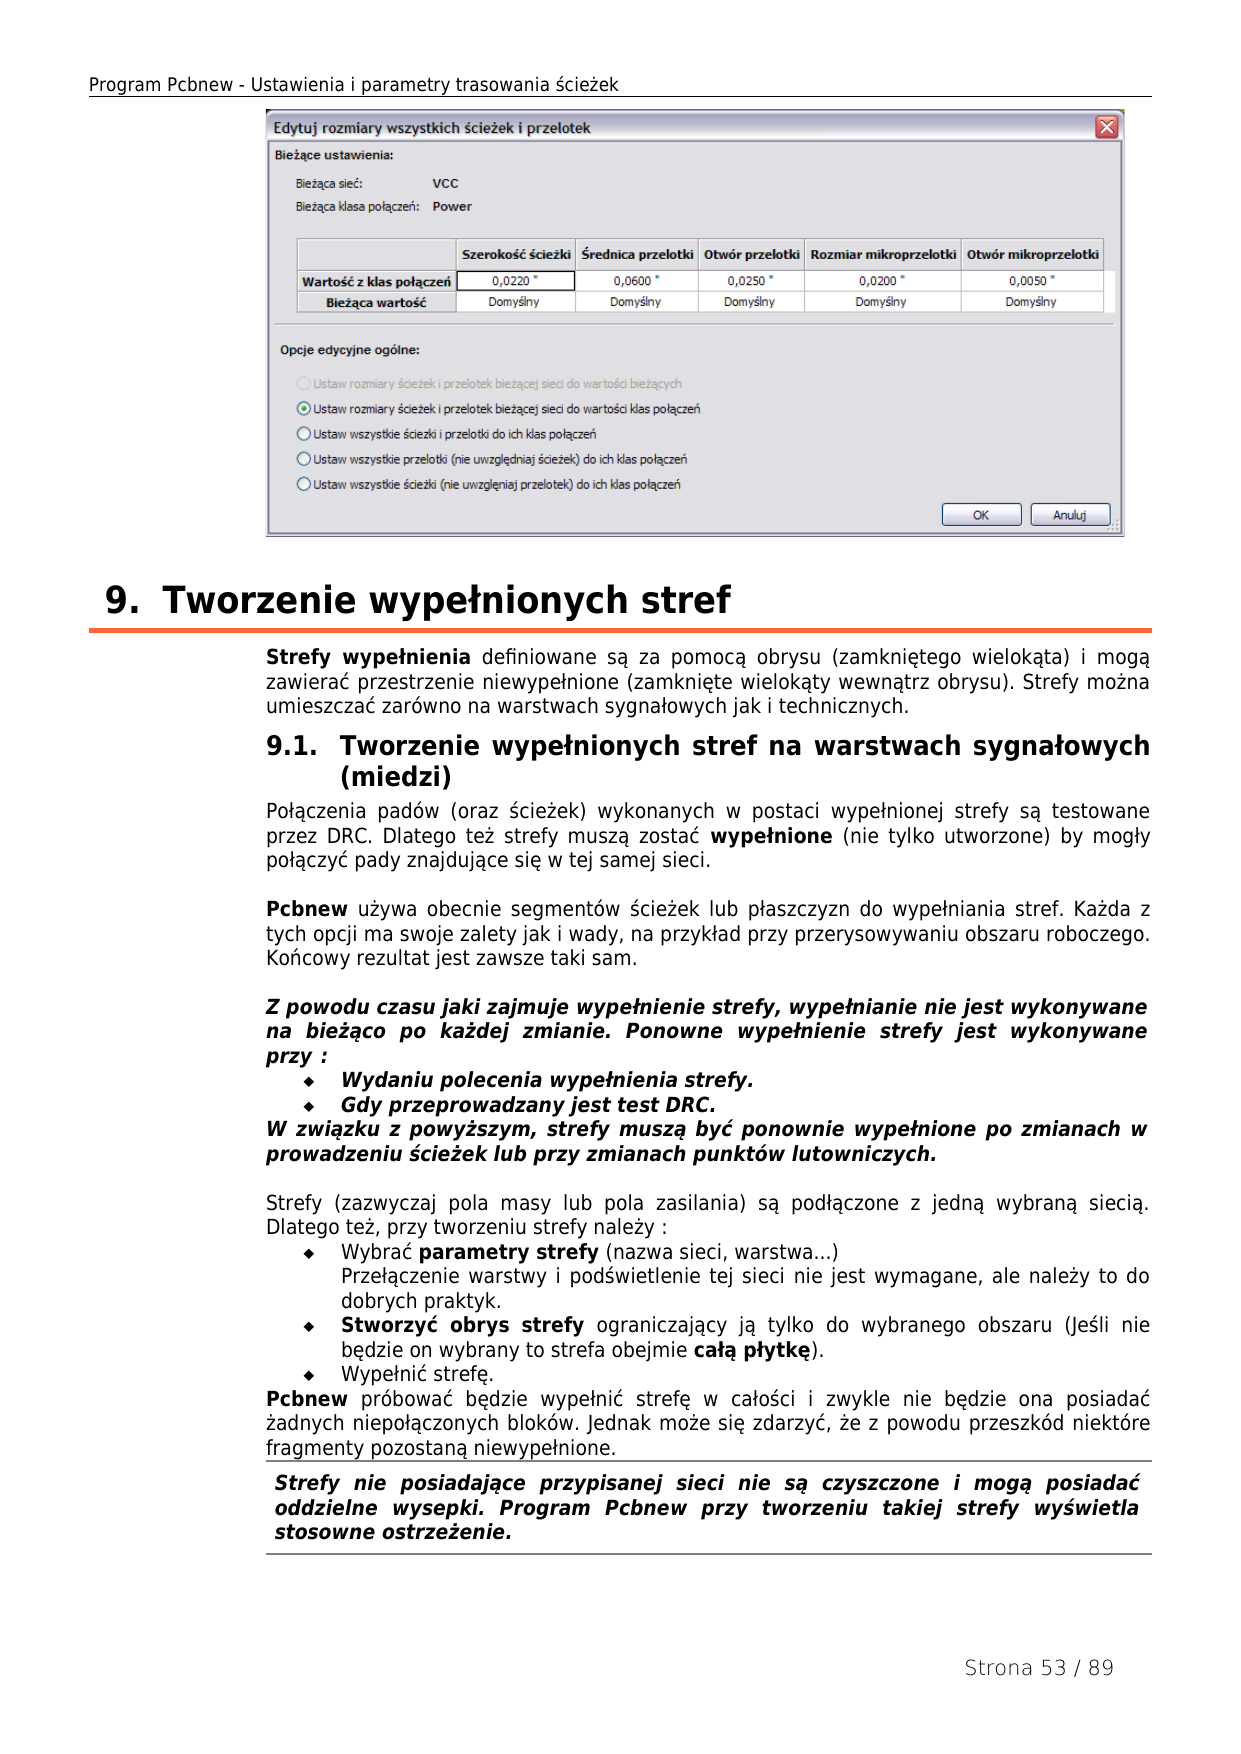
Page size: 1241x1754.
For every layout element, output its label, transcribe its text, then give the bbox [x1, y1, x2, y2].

text Z powodu czasu jaki zajmuje wypełnienie strefy, wypełnianie nie jest wykonywane na bieżąco po każdej zmianie. Ponowne wypełnienie strefy jest wykonywane przy : [266, 995, 1152, 1068]
text Połączenia padów (oraz ścieżek) wykonanych w postaci wypełnionej strefy są testowane przez DRC. Dlatego też strefy muszą zostać wypełnione (nie tylko utworzone) by mogły połączyć pady znajdujące się w tej samej sieci. [266, 799, 1152, 873]
list Wypełnić strefę. [303, 1362, 1152, 1387]
list Gdy przeprowadzany jest test DRC. [303, 1093, 1152, 1117]
list Stworzyć obrys strefy ograniczający ją tylko do wybranego obszaru (Jeśli nie będzie on wybrany to strefa obejmie całą płytkę). [303, 1313, 1152, 1362]
text Strefy nie posiadające przypisanej sieci nie są czyszczone i mogą posiadać oddzielne wysepki. Program Pcbnew przy tworzeniu takiej strefy wyświetla stosowne ostrzeżenie. [266, 1462, 1152, 1553]
list Wybrać parametry strefy (nazwa sieci, warstwa...) Przełączenie warstwy i podświetlenie tej sieci nie jest wymagane, ale należy to do dobrych praktyk. [303, 1240, 1152, 1313]
text Strefy (zazwyczaj pola masy lub pola zasilania) są podłączone z jedną wybraną siecią. Dlatego też, przy tworzeniu strefy należy : [266, 1191, 1152, 1240]
text W związku z powyższym, strefy muszą być ponownie wypełnione po zmianach w prowadzeniu ścieżek lub przy zmianach punktów lutowniczych. [266, 1117, 1152, 1166]
subtitle Tworzenie wypełnionych stref [88, 572, 1152, 633]
list Wydaniu polecenia wypełnienia strefy. [303, 1068, 1152, 1093]
picture [265, 109, 1125, 537]
text Pcbnew próbować będzie wypełnić strefę w całości i zwykle nie będzie ona posiadać żadnych niepołączonych bloków. Jednak może się zdarzyć, że z powodu przeszkód niektóre fragmenty pozostaną niewypełnione. [266, 1387, 1152, 1460]
subtitle Tworzenie wypełnionych stref na warstwach sygnałowych (miedzi) [266, 730, 1152, 793]
text Strefy wypełnienia definiowane są za pomocą obrysu (zamkniętego wielokąta) i mogą zawierać przestrzenie niewypełnione (zamknięte wielokąty wewnątrz obrysu). Strefy można umieszczać zarówno na warstwach sygnałowych jak i technicznych. [266, 645, 1152, 718]
text Pcbnew używa obecnie segmentów ścieżek lub płaszczyzn do wypełniania stref. Każda z tych opcji ma swoje zalety jak i wady, na przykład przy przerysowywaniu obszaru roboczego. Końcowy rezultat jest zawsze taki sam. [266, 897, 1152, 971]
